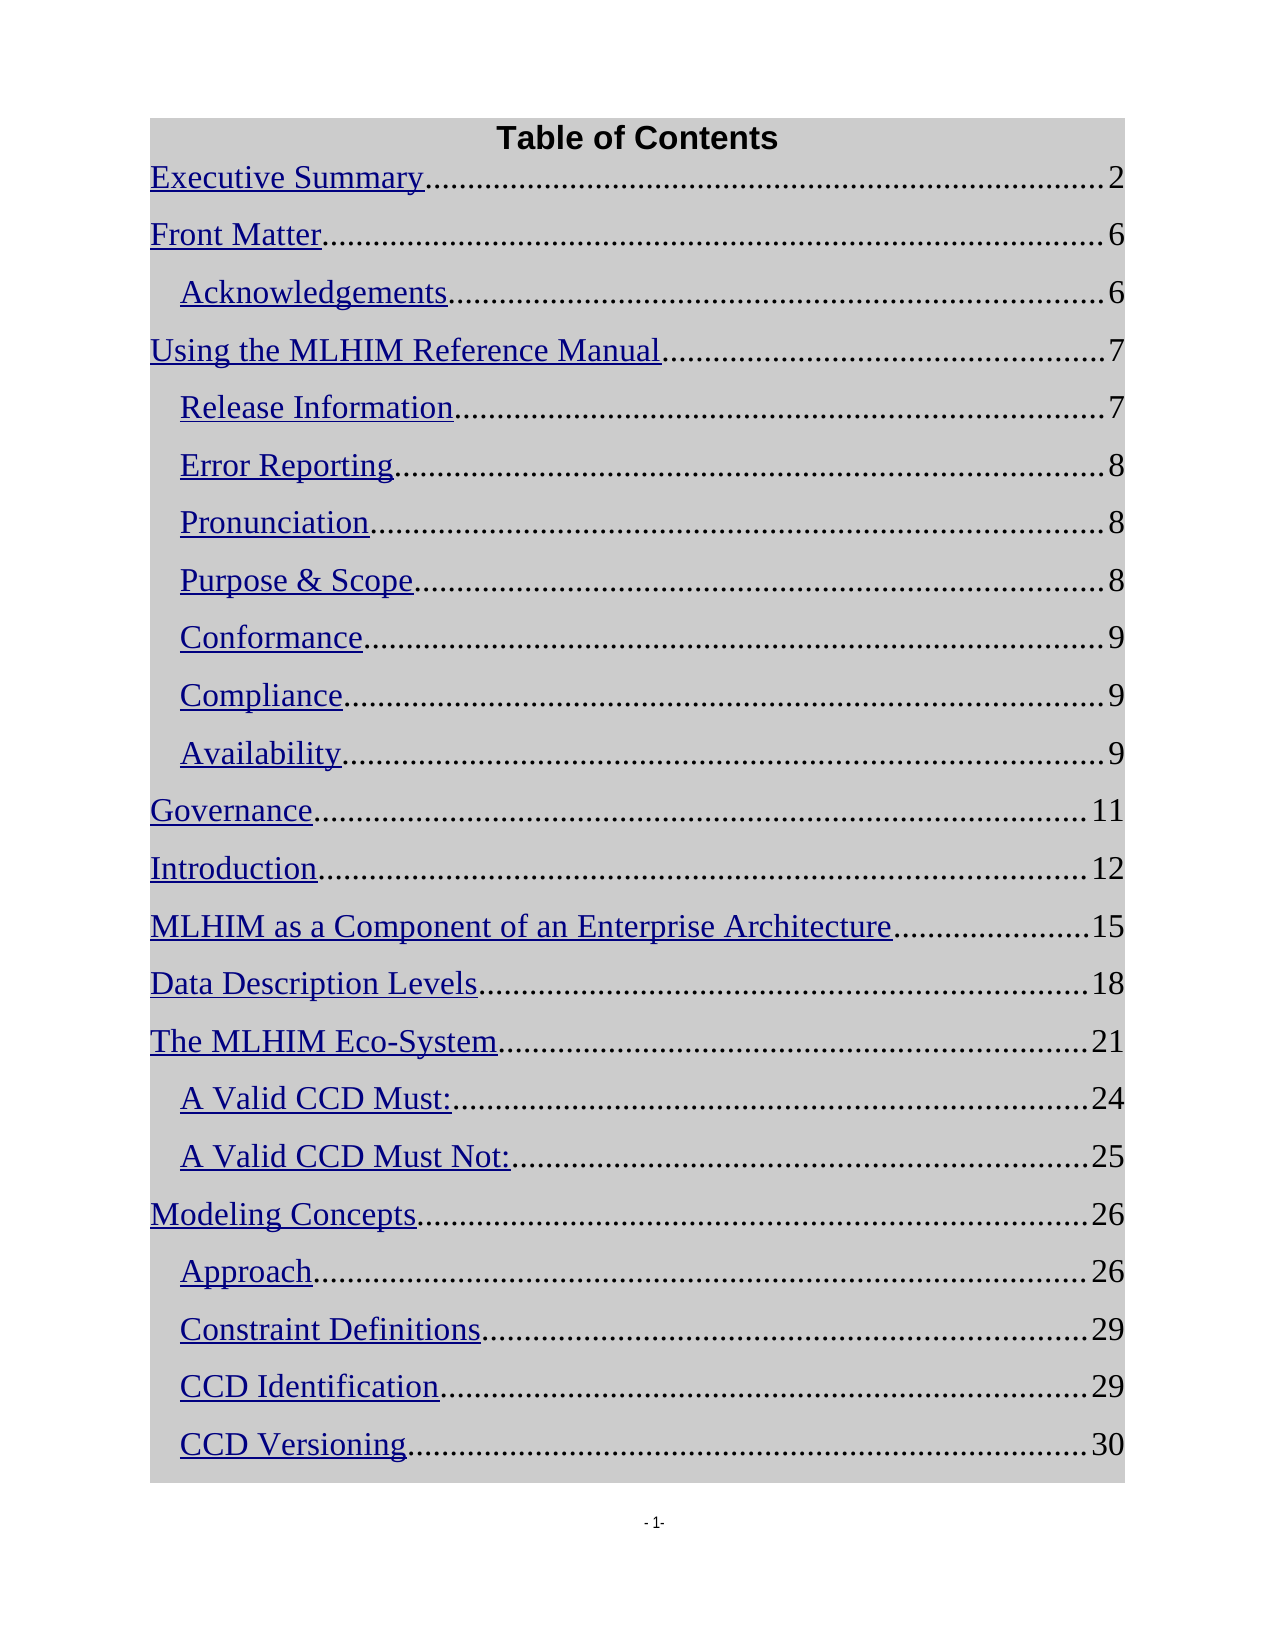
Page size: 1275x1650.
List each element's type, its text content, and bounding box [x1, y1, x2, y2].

text Introduction 12 [150, 848, 1125, 886]
text CCD Identification 29 [179, 1366, 1125, 1405]
text Approach 26 [179, 1251, 1125, 1289]
text Using the MLHIM Reference Manual 7 [150, 329, 1125, 368]
text Data Description Levels 18 [150, 963, 1125, 1002]
text CCD Versioning 30 [179, 1424, 1125, 1462]
text A Valid CCD Must: 24 [179, 1078, 1125, 1117]
text Executive Summary 2 [150, 157, 1125, 195]
text Front Matter 6 [150, 214, 1125, 253]
text Compliance 9 [179, 675, 1125, 713]
text MLHIM as a Component of an Enterprise Architecture 15 [150, 906, 1125, 944]
text Purpose & Scope 8 [179, 560, 1125, 598]
text Governance 11 [150, 790, 1125, 829]
text Acknowledgements 6 [179, 272, 1125, 310]
text Pronunciation 8 [179, 502, 1125, 541]
text Modeling Concepts 26 [150, 1193, 1125, 1232]
text Availability 9 [179, 733, 1125, 771]
text A Valid CCD Must Not: 25 [179, 1136, 1125, 1174]
subtitle Table of Contents [150, 118, 1125, 157]
text Constraint Definitions 29 [179, 1309, 1125, 1347]
text Release Information 7 [179, 387, 1125, 426]
text Conformance 9 [179, 617, 1125, 656]
text The MLHIM Eco-System 21 [150, 1021, 1125, 1059]
text Error Reporting 8 [179, 445, 1125, 483]
